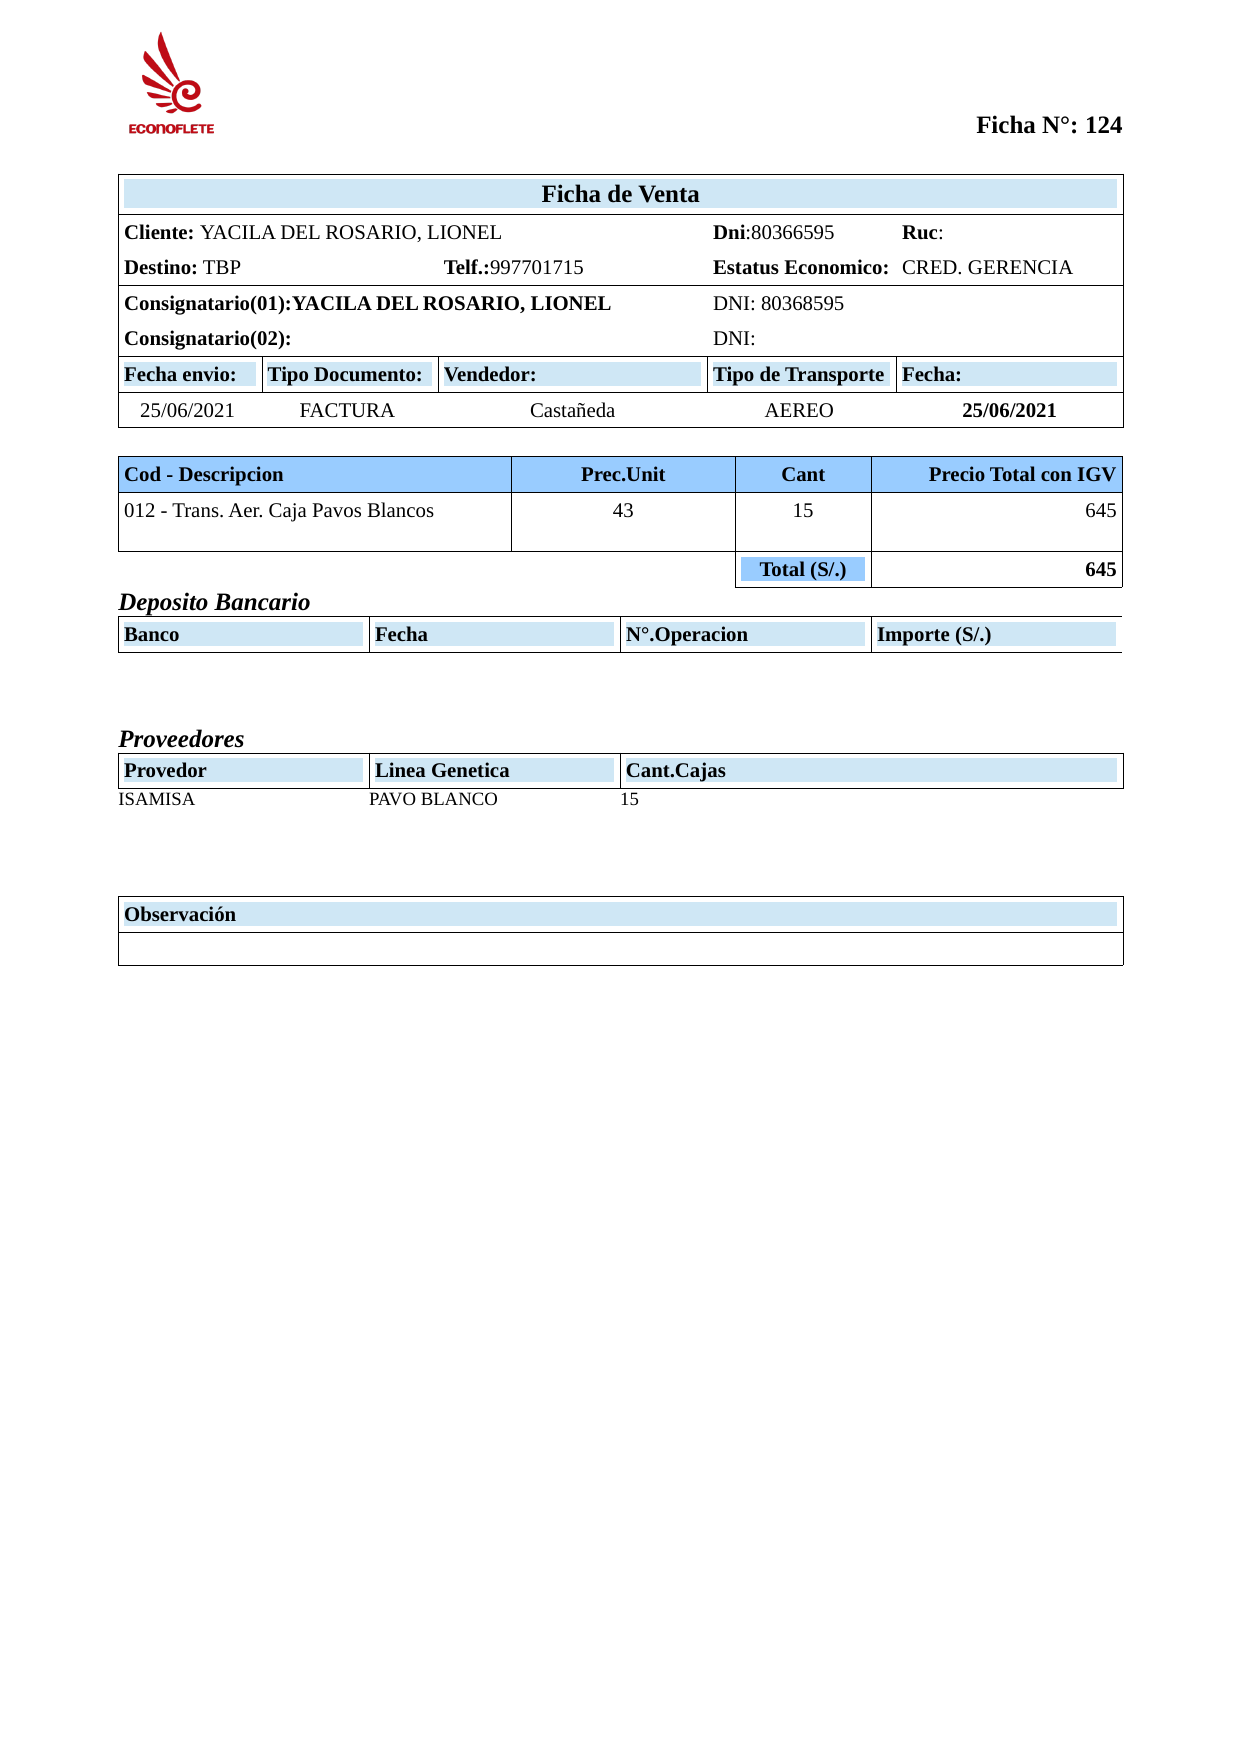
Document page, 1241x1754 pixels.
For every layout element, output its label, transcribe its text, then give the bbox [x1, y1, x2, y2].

table_cell Total (S/.) [736, 552, 871, 587]
text Proveedores [118, 724, 1122, 753]
table_cell Telf.:997701715 [438, 249, 707, 285]
table_cell Castañeda [438, 393, 707, 427]
table_header Fecha [370, 617, 620, 652]
table_header Prec.Unit [512, 457, 735, 492]
table_header Observación [119, 897, 1123, 932]
table_cell ISAMISA [118, 789, 369, 810]
table_cell 43 [512, 493, 735, 551]
table_cell [118, 875, 369, 896]
table_cell Ruc: [896, 215, 1123, 249]
table_cell DNI: [707, 321, 1123, 356]
table_cell [118, 831, 369, 853]
picture [118, 31, 225, 134]
table_cell [620, 875, 1123, 896]
table_cell [118, 653, 369, 676]
table_cell Vendedor: [439, 357, 707, 392]
table_cell 15 [736, 493, 871, 551]
table_cell [118, 676, 369, 700]
table_cell [511, 552, 735, 587]
table_header Ficha de Venta [119, 175, 1123, 214]
table_cell 25/06/2021 [896, 393, 1123, 427]
table_cell [118, 810, 369, 831]
table_cell 012 - Trans. Aer. Caja Pavos Blancos [119, 493, 511, 551]
table_header Linea Genetica [370, 754, 620, 788]
table_cell [369, 875, 620, 896]
table_cell [118, 700, 369, 724]
table_header Cant [736, 457, 871, 492]
table_cell AEREO [707, 393, 896, 427]
table_cell [620, 831, 1123, 853]
table_cell 25/06/2021 [119, 393, 262, 427]
table_cell 645 [872, 552, 1122, 587]
table_cell [620, 653, 871, 676]
table_cell Tipo de Transporte [708, 357, 896, 392]
table_cell Tipo Documento: [263, 357, 438, 392]
table_cell Destino: TBP [119, 249, 438, 285]
table_header Provedor [119, 754, 369, 788]
table_header N°.Operacion [621, 617, 871, 652]
table_cell DNI: 80368595 [707, 286, 1123, 321]
table_cell [620, 810, 1123, 831]
table_cell 645 [872, 493, 1122, 551]
table_cell [119, 933, 1123, 965]
table_cell Consignatario(02): [119, 321, 707, 356]
table_cell [369, 676, 620, 700]
table_cell [871, 653, 1122, 676]
table_cell 15 [620, 789, 1123, 810]
table_cell Fecha envio: [119, 357, 262, 392]
table_cell [118, 853, 369, 874]
table_header Precio Total con IGV [872, 457, 1122, 492]
table_cell Cliente: YACILA DEL ROSARIO, LIONEL [119, 215, 707, 249]
table_cell [871, 676, 1122, 700]
table_cell Estatus Economico: [707, 249, 896, 285]
table_cell [118, 552, 511, 587]
table_cell Consignatario(01):YACILA DEL ROSARIO, LIONEL [119, 286, 707, 321]
table_cell CRED. GERENCIA [896, 249, 1123, 285]
text Deposito Bancario [118, 587, 1122, 616]
table_cell [369, 653, 620, 676]
table_cell [871, 700, 1122, 724]
table_cell [369, 853, 620, 874]
table_cell Fecha: [897, 357, 1123, 392]
table_cell [620, 700, 871, 724]
table_cell Dni:80366595 [707, 215, 896, 249]
table_cell PAVO BLANCO [369, 789, 620, 810]
table_cell [369, 810, 620, 831]
table_cell FACTURA [262, 393, 438, 427]
table_cell [620, 676, 871, 700]
table_header Cant.Cajas [621, 754, 1123, 788]
table_cell [369, 700, 620, 724]
table_cell [620, 853, 1123, 874]
table_cell [369, 831, 620, 853]
table_header Importe (S/.) [872, 617, 1122, 652]
table_header Cod - Descripcion [119, 457, 511, 492]
table_header Banco [119, 617, 369, 652]
